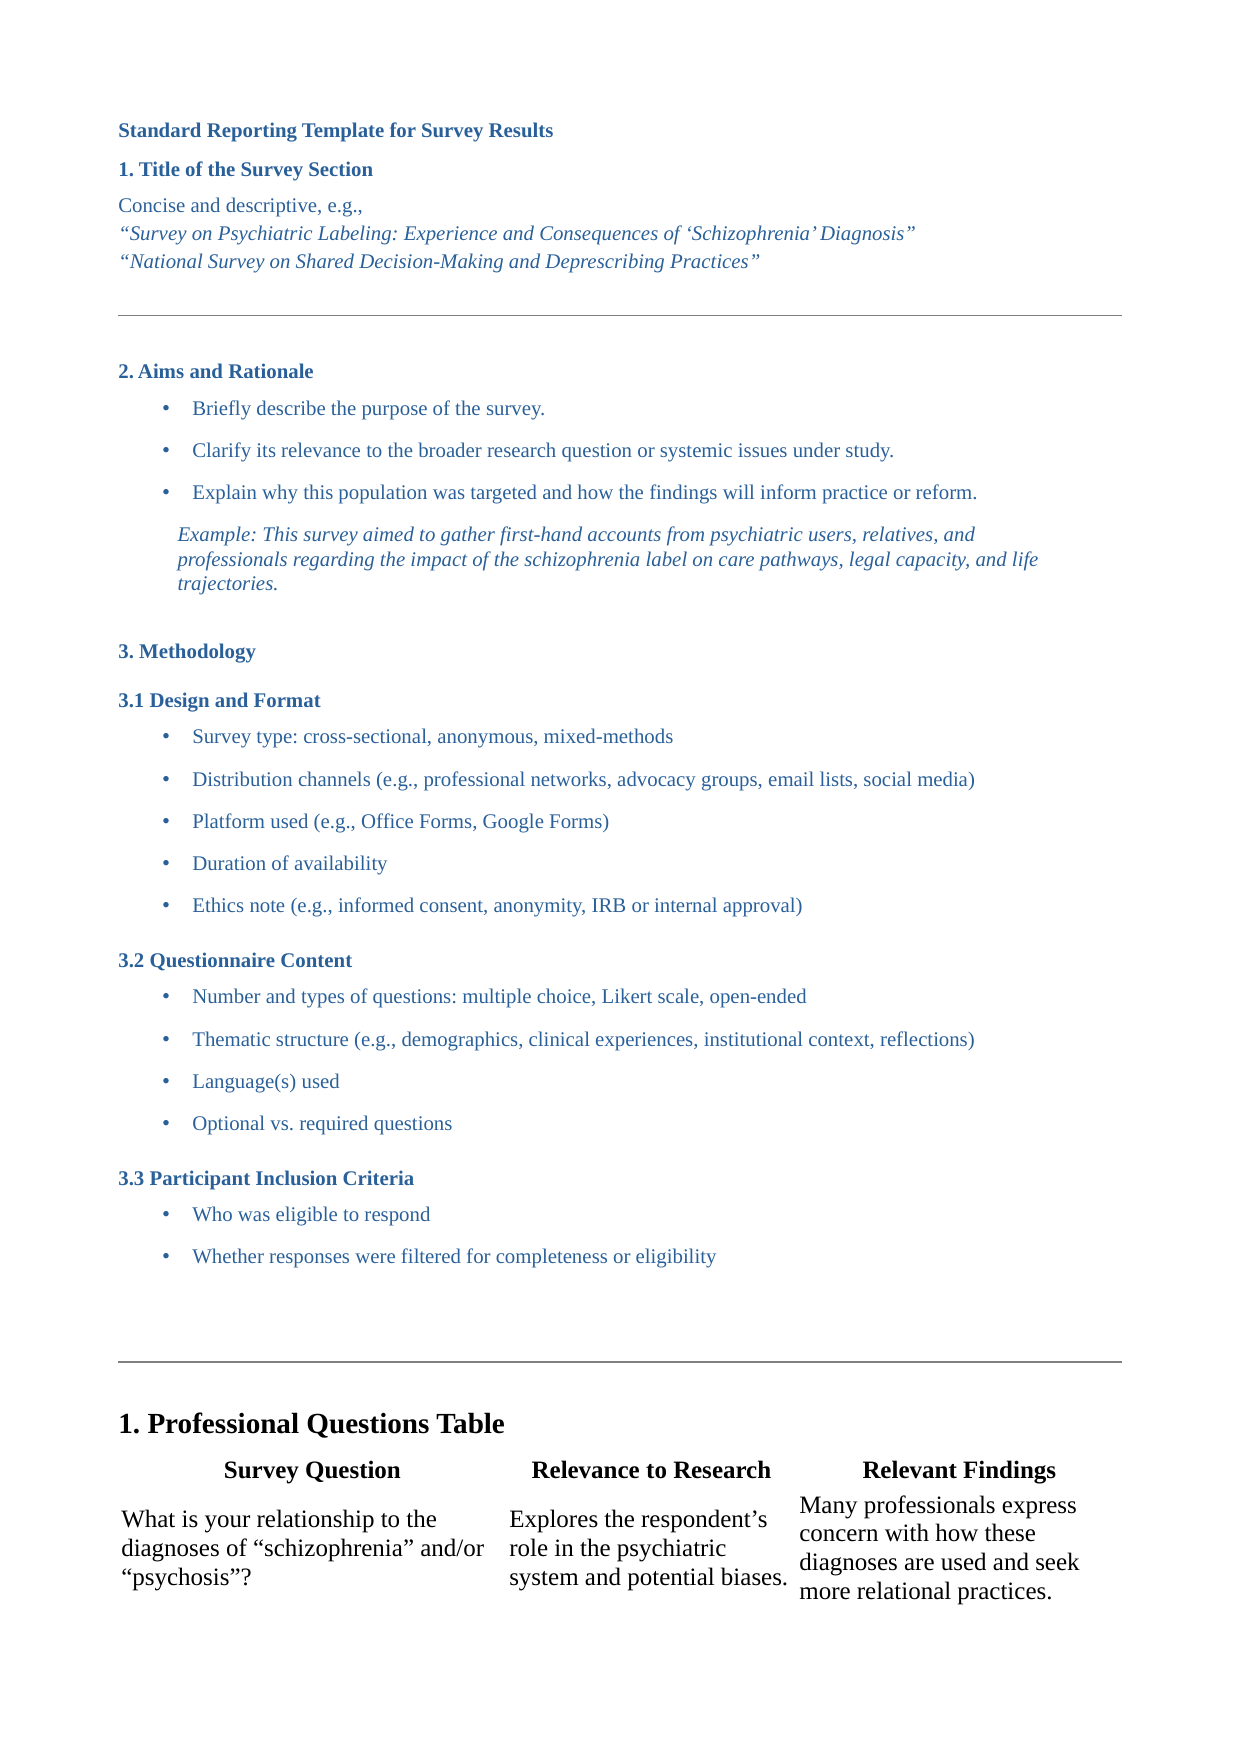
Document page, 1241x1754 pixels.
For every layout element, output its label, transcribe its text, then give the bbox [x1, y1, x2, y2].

list Whether responses were filtered for completeness or eligibility [162, 1244, 1122, 1268]
list Who was eligible to respond [162, 1202, 1122, 1226]
subtitle 3.2 Questionnaire Content [118, 948, 1122, 972]
list Clarify its relevance to the broader research question or systemic issues under study. [162, 438, 1122, 462]
subtitle 3.1 Design and Format [118, 688, 1122, 712]
table_header Relevance to Research [506, 1452, 796, 1487]
subtitle 3. Methodology [118, 639, 1122, 663]
list Explain why this population was targeted and how the findings will inform practice or reform. [162, 480, 1122, 504]
list Duration of availability [162, 851, 1122, 875]
list Distribution channels (e.g., professional networks, advocacy groups, email lists, social media) [162, 766, 1122, 791]
table_cell Explores the respondent’s role in the psychiatric system and potential biases. [506, 1487, 796, 1608]
subtitle 3.3 Participant Inclusion Criteria [118, 1166, 1122, 1189]
list Ethics note (e.g., informed consent, anonymity, IRB or internal approval) [162, 893, 1122, 917]
text Standard Reporting Template for Survey Results [118, 118, 1122, 142]
table_cell What is your relationship to the diagnoses of “schizophrenia” and/or “psychosis”? [118, 1487, 506, 1608]
table_cell Many professionals express concern with how these diagnoses are used and seek more relational practices. [796, 1487, 1122, 1608]
table_header Survey Question [118, 1452, 506, 1487]
text Concise and descriptive, e.g., “Survey on Psychiatric Labeling: Experience and Consequences of ‘Schizophrenia’ Diagnosis” “National Survey on Shared Decision-Making and Deprescribing Practices” [118, 193, 1122, 273]
list Language(s) used [162, 1069, 1122, 1093]
list Number and types of questions: multiple choice, Likert scale, open-ended [162, 984, 1122, 1008]
table_header Relevant Findings [796, 1452, 1122, 1487]
subtitle 1. Title of the Survey Section [118, 157, 1122, 181]
list Briefly describe the purpose of the survey. [162, 396, 1122, 420]
list Optional vs. required questions [162, 1111, 1122, 1135]
subtitle 2. Aims and Rationale [118, 359, 1122, 383]
list Platform used (e.g., Office Forms, Google Forms) [162, 809, 1122, 833]
subtitle 1. Professional Questions Table [118, 1406, 1122, 1440]
list Thematic structure (e.g., demographics, clinical experiences, institutional context, reflections) [162, 1026, 1122, 1051]
list Survey type: cross-sectional, anonymous, mixed-methods [162, 724, 1122, 748]
text Example: This survey aimed to gather first-hand accounts from psychiatric users, relatives, and professionals regarding the impact of the schizophrenia label on care pathways, legal capacity, and life trajectories. [177, 522, 1063, 594]
